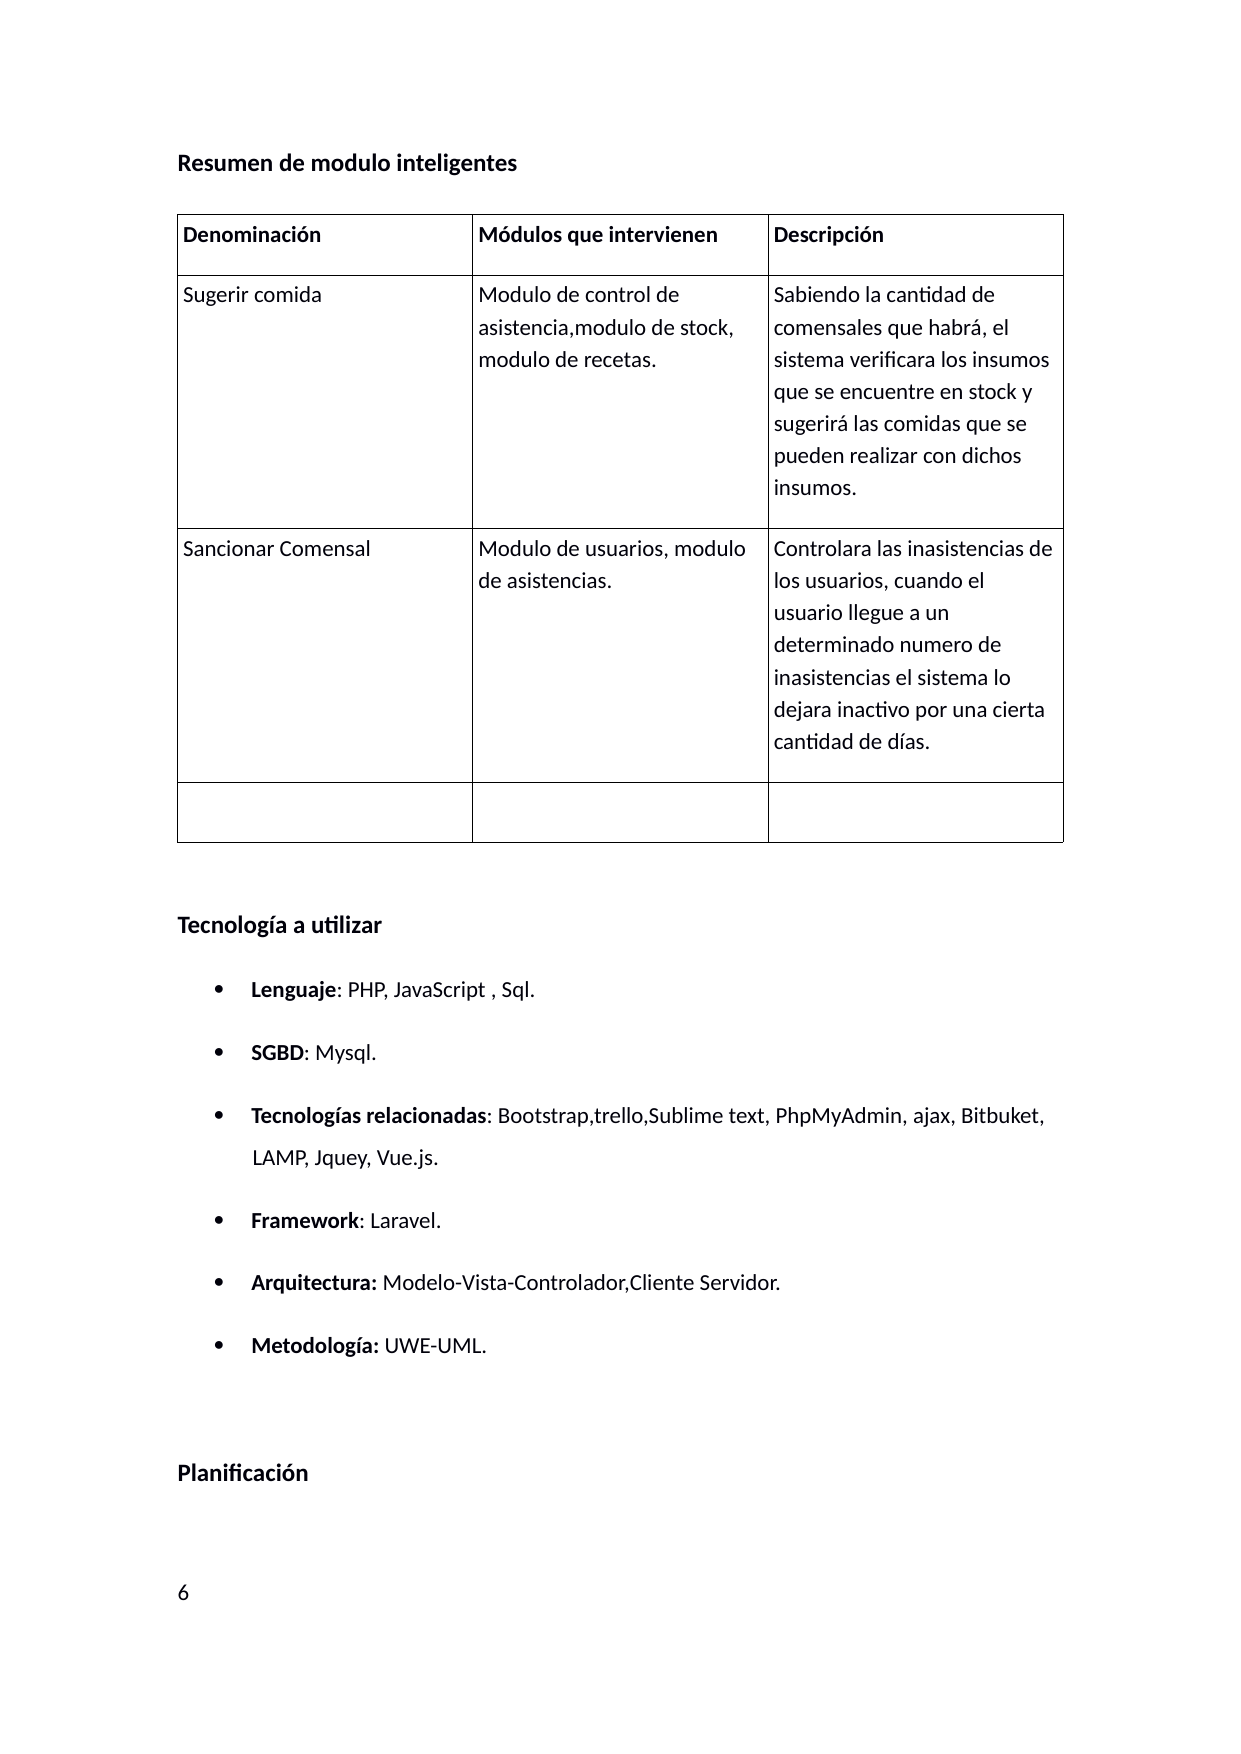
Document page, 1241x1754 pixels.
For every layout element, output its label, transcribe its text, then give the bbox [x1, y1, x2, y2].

table_header Denominación [178, 215, 472, 274]
list Tecnologías relacionadas: Bootstrap,trello,Sublime text, PhpMyAdmin, ajax, Bitbuket, LAMP, Jquey, Vue.js. [215, 1101, 1063, 1171]
text Tecnología a utilizar [177, 909, 1063, 939]
list Lenguaje: PHP, JavaScript , Sql. [215, 975, 1063, 1003]
list Metodología: UWE-UML. [215, 1331, 1063, 1359]
table_cell Sancionar Comensal [178, 529, 472, 782]
table_cell Sabiendo la cantidad de comensales que habrá, el sistema verificara los insumos que se encuentre en stock y sugerirá las comidas que se pueden realizar con dichos insumos. [769, 276, 1063, 528]
table_cell [178, 783, 472, 842]
list Framework: Laravel. [215, 1206, 1063, 1234]
table_cell Sugerir comida [178, 276, 472, 528]
text Planificación [177, 1457, 1063, 1487]
table_header Descripción [769, 215, 1063, 274]
table_header Módulos que intervienen [473, 215, 768, 274]
table_cell Modulo de control de asistencia,modulo de stock, modulo de recetas. [473, 276, 768, 528]
list Arquitectura: Modelo-Vista-Controlador,Cliente Servidor. [215, 1268, 1063, 1297]
table_cell [473, 783, 768, 842]
table_cell Modulo de usuarios, modulo de asistencias. [473, 529, 768, 782]
list SGBD: Mysql. [215, 1038, 1063, 1066]
table_cell [769, 783, 1063, 842]
text Resumen de modulo inteligentes [177, 148, 1063, 178]
table_cell Controlara las inasistencias de los usuarios, cuando el usuario llegue a un determinado numero de inasistencias el sistema lo dejara inactivo por una cierta cantidad de días. [769, 529, 1063, 782]
